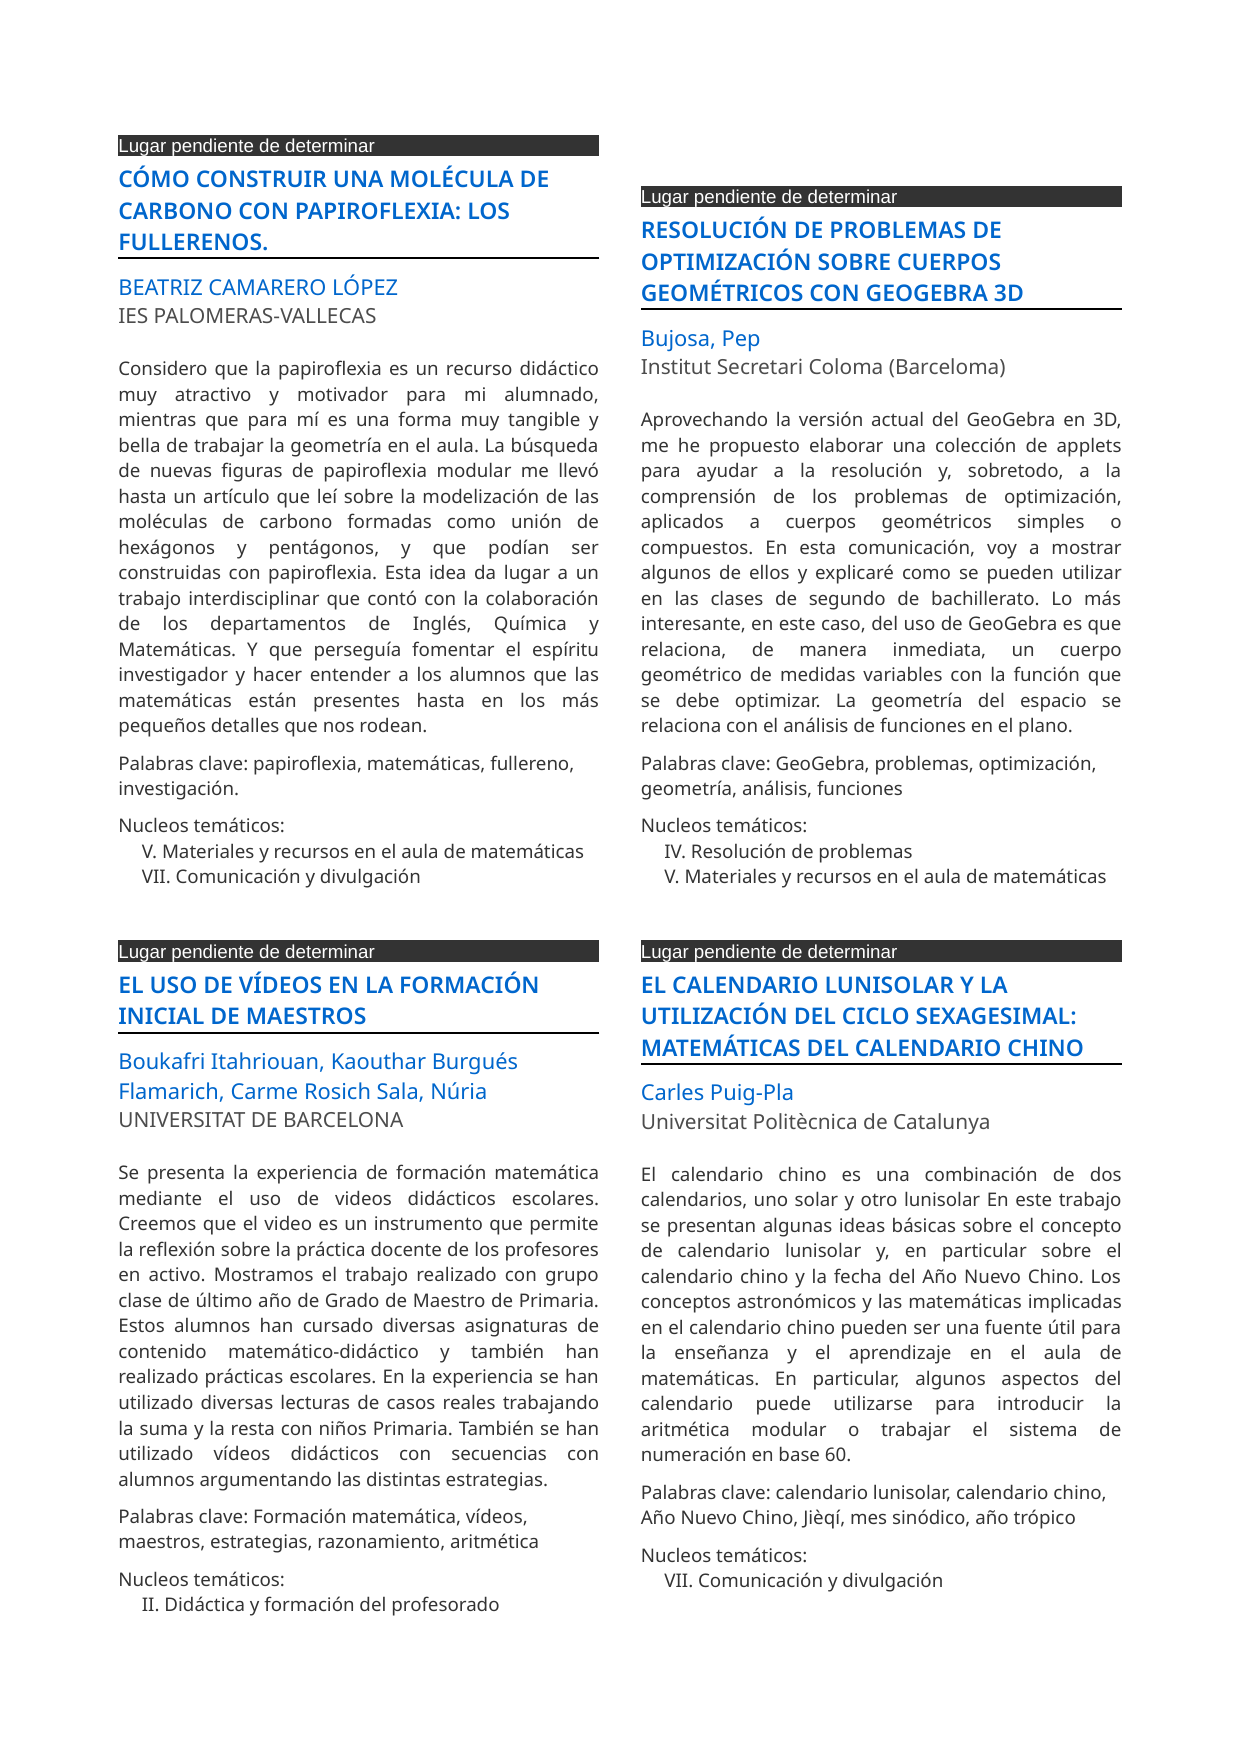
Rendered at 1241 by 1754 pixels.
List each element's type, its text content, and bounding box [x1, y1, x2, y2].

text Nucleos temáticos: [118, 1566, 599, 1591]
subtitle El calendario lunisolar y la utilización del ciclo sexagesimal: matemáticas del calendario chino [641, 969, 1122, 1063]
text Lugar pendiente de determinar [118, 940, 599, 962]
text Considero que la papiroflexia es un recurso didáctico muy atractivo y motivador para mi alumnado, mientras que para mí es una forma muy tangible y bella de trabajar la geometría en el aula. La búsqueda de nuevas figuras de papiroflexia modular me llevó hasta un artículo que leí sobre la modelización de las moléculas de carbono formadas como unión de hexágonos y pentágonos, y que podían ser construidas con papiroflexia. Esta idea da lugar a un trabajo interdisciplinar que contó con la colaboración de los departamentos de Inglés, Química y Matemáticas. Y que perseguía fomentar el espíritu investigador y hacer entender a los alumnos que las matemáticas están presentes hasta en los más pequeños detalles que nos rodean. [118, 355, 599, 738]
text VII. Comunicación y divulgación [130, 864, 599, 889]
text Palabras clave: GeoGebra, problemas, optimización, geometría, análisis, funciones [641, 750, 1122, 801]
text Palabras clave: papiroflexia, matemáticas, fullereno, investigación. [118, 750, 599, 801]
text V. Materiales y recursos en el aula de matemáticas [130, 838, 599, 864]
text Institut Secretari Coloma (Barceloma) [641, 352, 1122, 381]
text Palabras clave: calendario lunisolar, calendario chino, Año Nuevo Chino, Jièqí, mes sinódico, año trópico [641, 1479, 1122, 1530]
text El calendario chino es una combinación de dos calendarios, uno solar y otro lunisolar En este trabajo se presentan algunas ideas básicas sobre el concepto de calendario lunisolar y, en particular sobre el calendario chino y la fecha del Año Nuevo Chino. Los conceptos astronómicos y las matemáticas implicadas en el calendario chino pueden ser una fuente útil para la enseñanza y el aprendizaje en el aula de matemáticas. En particular, algunos aspectos del calendario puede utilizarse para introducir la aritmética modular o trabajar el sistema de numeración en base 60. [641, 1161, 1122, 1467]
text Bujosa, Pep [641, 323, 1122, 352]
text IV. Resolución de problemas [652, 838, 1122, 864]
text Carles Puig-Pla [641, 1077, 1122, 1107]
text V. Materiales y recursos en el aula de matemáticas [652, 864, 1122, 889]
text Nucleos temáticos: [118, 813, 599, 838]
text Nucleos temáticos: [641, 1542, 1122, 1567]
subtitle Resolución de problemas de optimización sobre cuerpos geométricos con GeoGebra 3D [641, 214, 1122, 308]
text BEATRIZ CAMARERO LÓPEZ [118, 272, 599, 301]
text UNIVERSITAT DE BARCELONA [118, 1106, 599, 1134]
text Se presenta la experiencia de formación matemática mediante el uso de videos didácticos escolares. Creemos que el video es un instrumento que permite la reflexión sobre la práctica docente de los profesores en activo. Mostramos el trabajo realizado con grupo clase de último año de Grado de Maestro de Primaria. Estos alumnos han cursado diversas asignaturas de contenido matemático-didáctico y también han realizado prácticas escolares. En la experiencia se han utilizado diversas lecturas de casos reales trabajando la suma y la resta con niños Primaria. También se han utilizado vídeos didácticos con secuencias con alumnos argumentando las distintas estrategias. [118, 1159, 599, 1491]
text Palabras clave: Formación matemática, vídeos, maestros, estrategias, razonamiento, aritmética [118, 1503, 599, 1554]
text Lugar pendiente de determinar [641, 186, 1122, 207]
text IES PALOMERAS-VALLECAS [118, 301, 599, 330]
text VII. Comunicación y divulgación [652, 1567, 1122, 1593]
text Aprovechando la versión actual del GeoGebra en 3D, me he propuesto elaborar una colección de applets para ayudar a la resolución y, sobretodo, a la comprensión de los problemas de optimización, aplicados a cuerpos geométricos simples o compuestos. En esta comunicación, voy a mostrar algunos de ellos y explicaré como se pueden utilizar en las clases de segundo de bachillerato. Lo más interesante, en este caso, del uso de GeoGebra es que relaciona, de manera inmediata, un cuerpo geométrico de medidas variables con la función que se debe optimizar. La geometría del espacio se relaciona con el análisis de funciones en el plano. [641, 406, 1122, 738]
text Nucleos temáticos: [641, 813, 1122, 838]
text Universitat Politècnica de Catalunya [641, 1107, 1122, 1136]
subtitle El uso de vídeos en la formación inicial de maestros [118, 969, 599, 1032]
text Lugar pendiente de determinar [118, 135, 599, 156]
text II. Didáctica y formación del profesorado [130, 1591, 599, 1617]
text Lugar pendiente de determinar [641, 940, 1122, 962]
text Boukafri Itahriouan, Kaouthar Burgués Flamarich, Carme Rosich Sala, Núria [118, 1046, 599, 1106]
subtitle Cómo construir una molécula de carbono con papiroflexia: los fullerenos. [118, 163, 599, 257]
